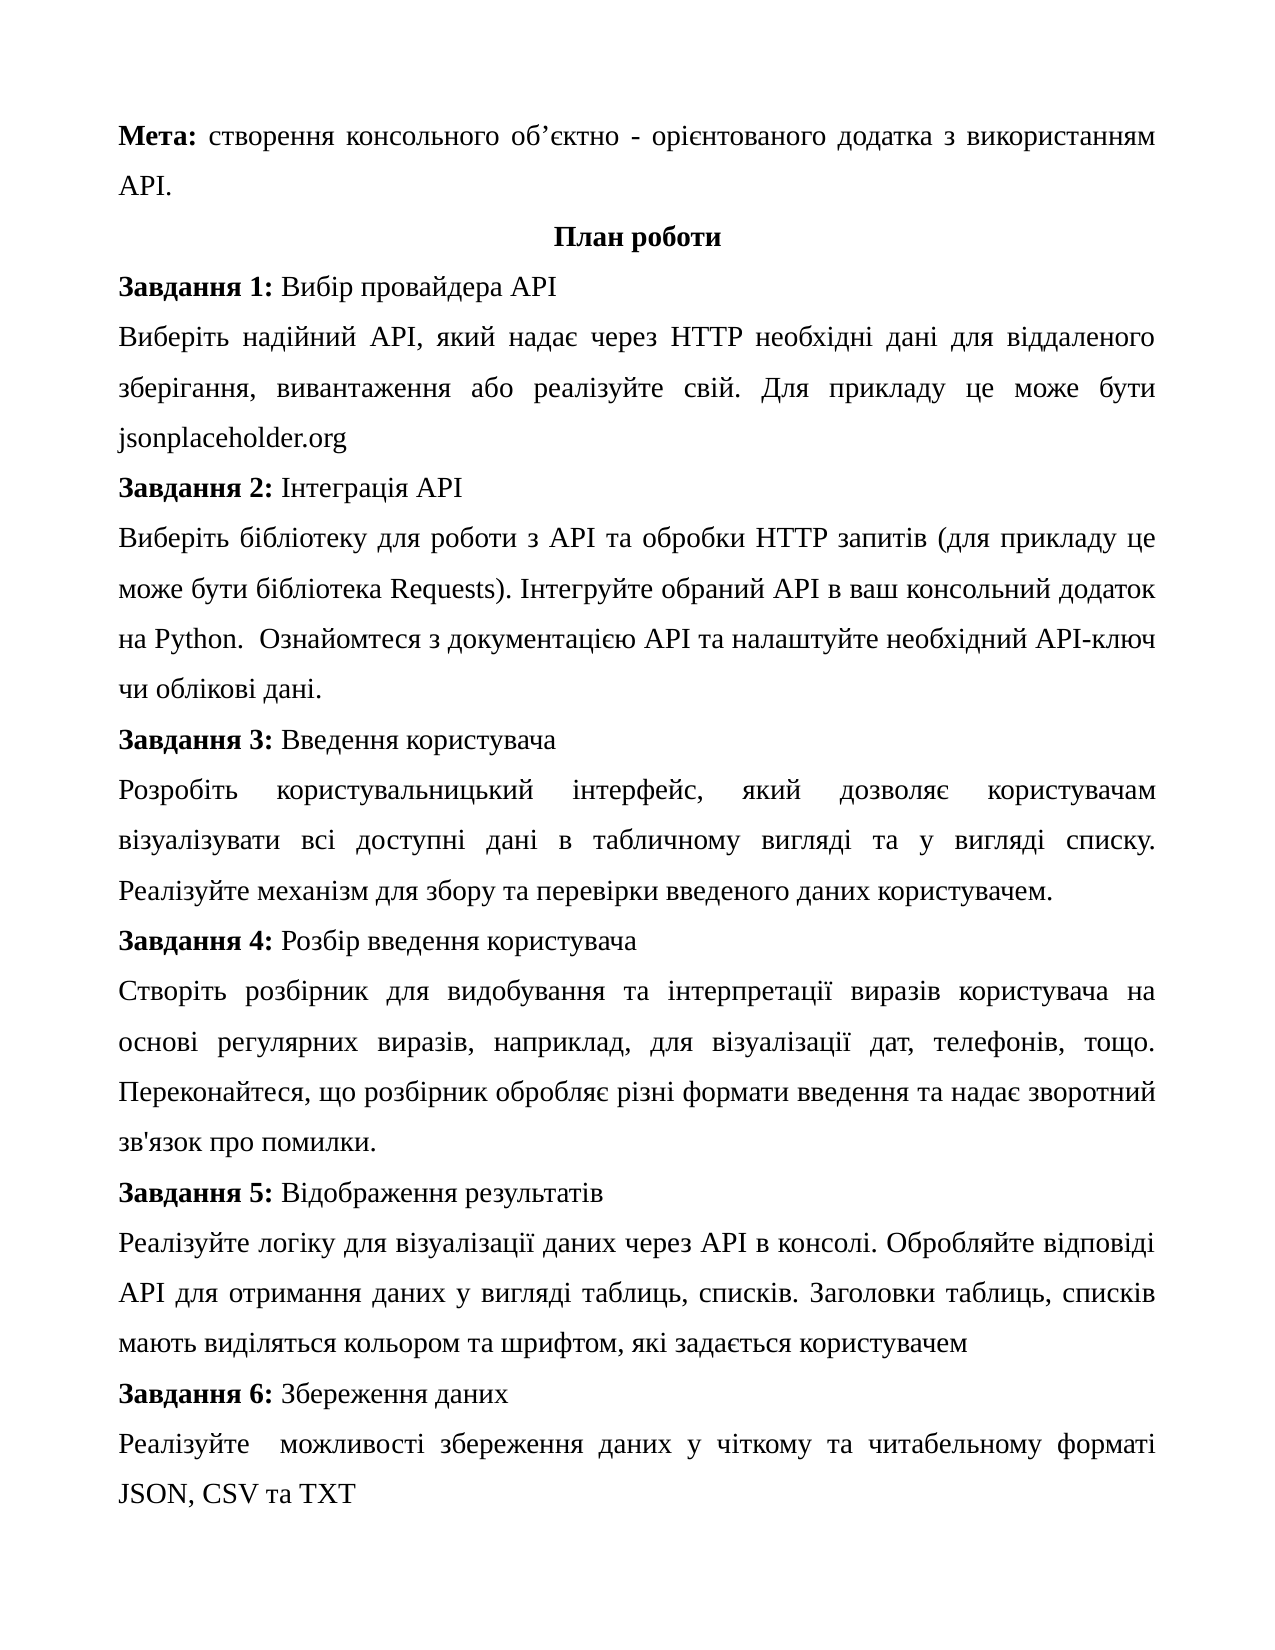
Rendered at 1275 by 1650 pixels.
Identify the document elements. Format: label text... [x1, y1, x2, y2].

text Завдання 6: Збереження даних [118, 1376, 1157, 1409]
text Завдання 2: Інтеграція API [118, 470, 1157, 504]
text Створіть розбірник для видобування та інтерпретації виразів користувача на основі регулярних виразів, наприклад, для візуалізації дат, телефонів, тощо. Переконайтеся, що розбірник обробляє різні формати введення та надає зворотний зв'язок про помилки. [118, 973, 1157, 1158]
text План роботи [118, 219, 1157, 252]
text Мета: створення консольного об’єктно - орієнтованого додатка з використанням API. [118, 118, 1157, 202]
text Реалізуйте можливості збереження даних у чіткому та читабельному форматі JSON, CSV та TXT [118, 1426, 1157, 1510]
text Виберіть надійний API, який надає через HTTP необхідні дані для віддаленого зберігання, вивантаження або реалізуйте свій. Для прикладу це може бути jsonplaceholder.org [118, 319, 1157, 453]
text Розробіть користувальницький інтерфейс, який дозволяє користувачам візуалізувати всі доступні дані в табличному вигляді та у вигляді списку. Реалізуйте механізм для збору та перевірки введеного даних користувачем. [118, 772, 1157, 906]
text Завдання 4: Розбір введення користувача [118, 923, 1157, 957]
text Завдання 5: Відображення результатів [118, 1175, 1157, 1208]
text Реалізуйте логіку для візуалізації даних через API в консолі. Обробляйте відповіді API для отримання даних у вигляді таблиць, списків. Заголовки таблиць, списків мають виділяться кольором та шрифтом, які задається користувачем [118, 1225, 1157, 1359]
text Завдання 1: Вибір провайдера API [118, 269, 1157, 303]
text Виберіть бібліотеку для роботи з API та обробки HTTP запитів (для прикладу це може бути бібліотека Requests). Інтегруйте обраний API в ваш консольний додаток на Python. Ознайомтеся з документацією API та налаштуйте необхідний API-ключ чи облікові дані. [118, 521, 1157, 705]
text Завдання 3: Введення користувача [118, 722, 1157, 755]
